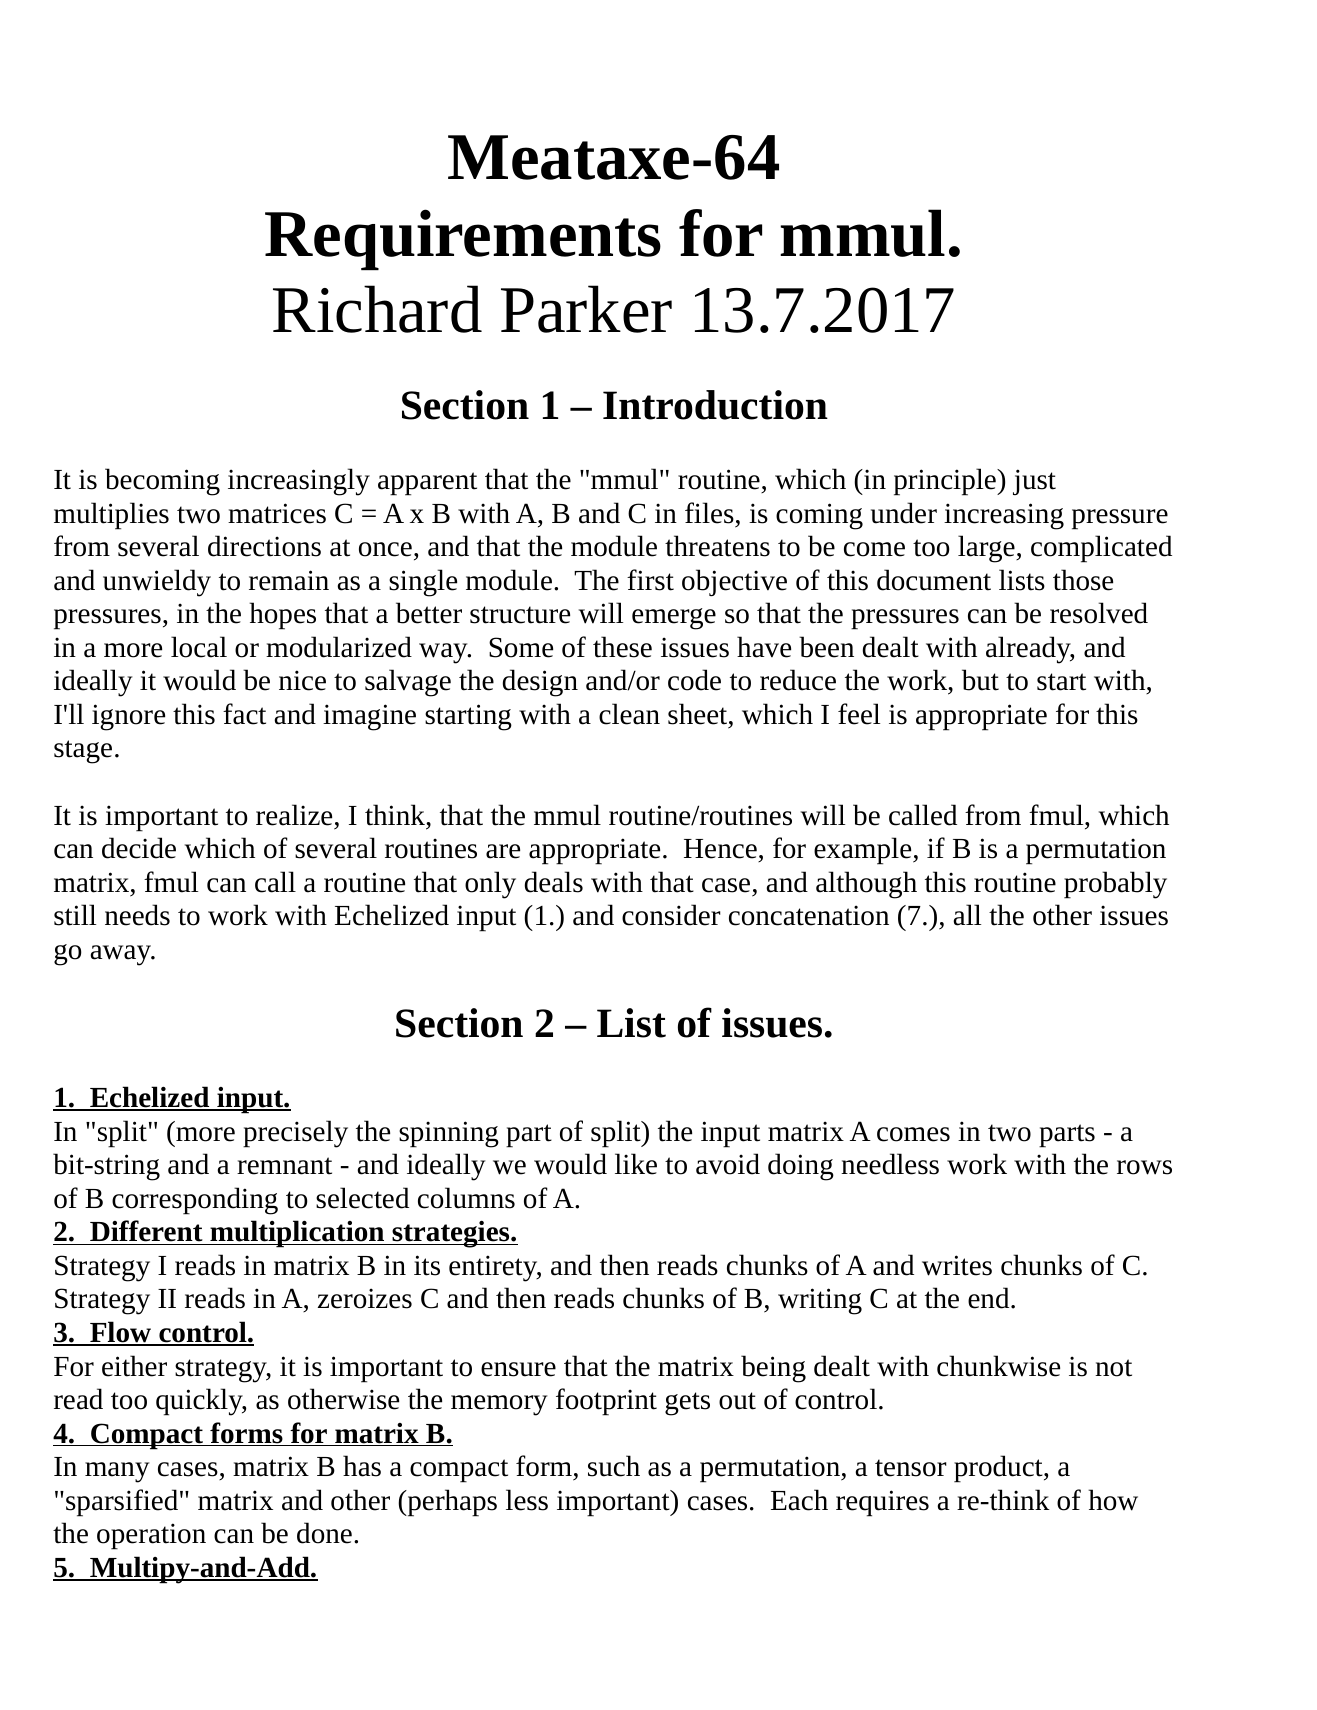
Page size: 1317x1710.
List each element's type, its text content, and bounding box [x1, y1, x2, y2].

text Section 1 – Introduction [53, 381, 1174, 429]
text Strategy I reads in matrix B in its entirety, and then reads chunks of A and writes chunks of C. [53, 1248, 1174, 1282]
text It is becoming increasingly apparent that the "mmul" routine, which (in principle) just multiplies two matrices C = A x B with A, B and C in files, is coming under increasing pressure from several directions at once, and that the module threatens to be come too large, complicated and unwieldy to remain as a single module. The first objective of this document lists those pressures, in the hopes that a better structure will emerge so that the pressures can be resolved in a more local or modularized way. Some of these issues have been dealt with already, and ideally it would be nice to salvage the design and/or code to reduce the work, but to start with, I'll ignore this fact and imagine starting with a clean sheet, which I feel is appropriate for this stage. [53, 462, 1174, 764]
text 5. Multipy-and-Add. [53, 1550, 1174, 1583]
text Meataxe-64 [53, 117, 1174, 194]
text Requirements for mmul. [53, 194, 1174, 271]
text 2. Different multiplication strategies. [53, 1214, 1174, 1248]
text In "split" (more precisely the spinning part of split) the input matrix A comes in two parts - a bit-string and a remnant - and ideally we would like to avoid doing needless work with the rows of B corresponding to selected columns of A. [53, 1114, 1174, 1214]
text It is important to realize, I think, that the mmul routine/routines will be called from fmul, which can decide which of several routines are appropriate. Hence, for example, if B is a permutation matrix, fmul can call a routine that only deals with that case, and although this routine probably still needs to work with Echelized input (1.) and consider concatenation (7.), all the other issues go away. [53, 798, 1174, 965]
text In many cases, matrix B has a compact form, such as a permutation, a tensor product, a "sparsified" matrix and other (perhaps less important) cases. Each requires a re-think of how the operation can be done. [53, 1449, 1174, 1550]
text Strategy II reads in A, zeroizes C and then reads chunks of B, writing C at the end. [53, 1282, 1174, 1315]
text Richard Parker 13.7.2017 [53, 271, 1174, 347]
text 1. Echelized input. [53, 1080, 1174, 1114]
text Section 2 – List of issues. [53, 999, 1174, 1047]
text 4. Compact forms for matrix B. [53, 1416, 1174, 1449]
text 3. Flow control. [53, 1315, 1174, 1349]
text For either strategy, it is important to ensure that the matrix being dealt with chunkwise is not read too quickly, as otherwise the memory footprint gets out of control. [53, 1349, 1174, 1416]
